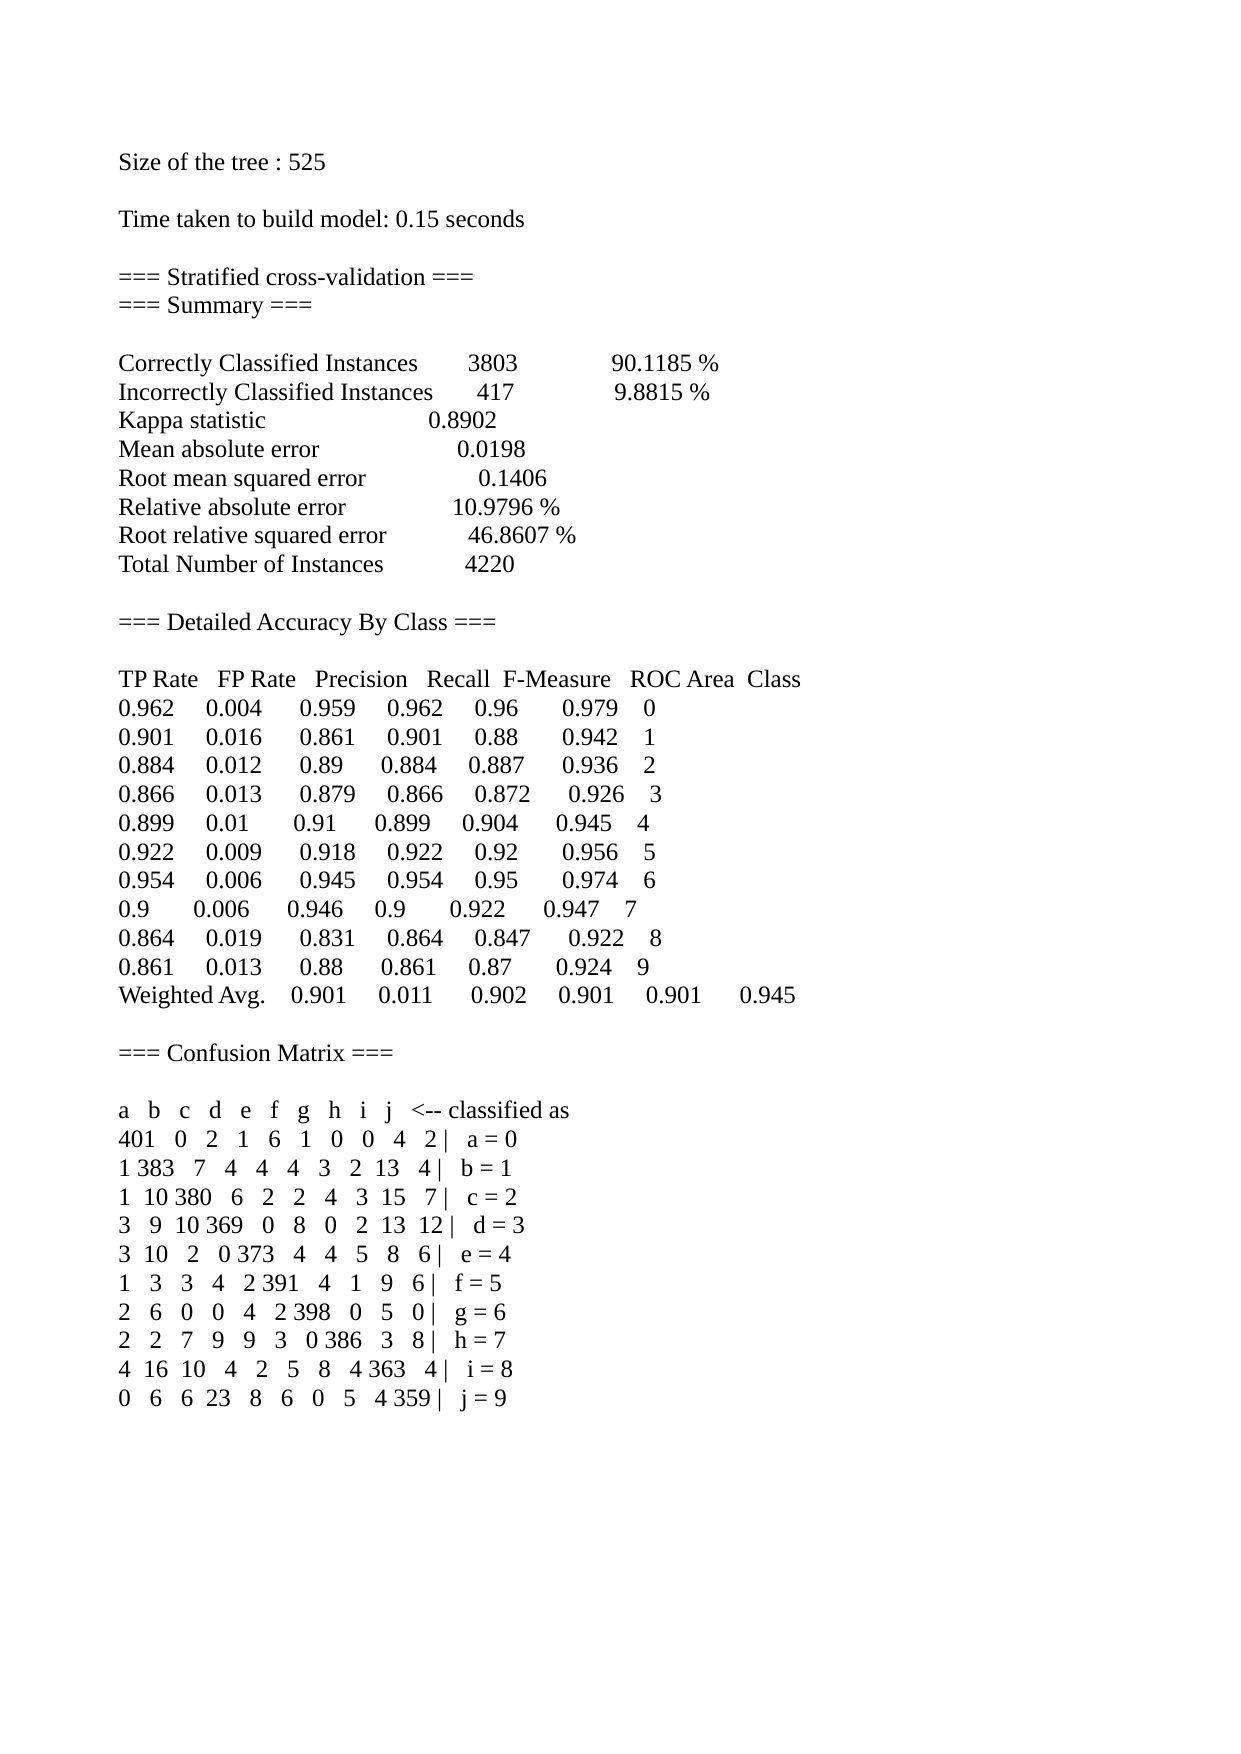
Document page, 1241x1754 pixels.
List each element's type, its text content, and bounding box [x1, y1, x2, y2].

text Relative absolute error 10.9796 % [118, 492, 1122, 521]
text 0.901 0.016 0.861 0.901 0.88 0.942 1 [118, 722, 1122, 751]
text 2 6 0 0 4 2 398 0 5 0 | g = 6 [118, 1297, 1122, 1326]
text 0.864 0.019 0.831 0.864 0.847 0.922 8 [118, 923, 1122, 952]
text 0.861 0.013 0.88 0.861 0.87 0.924 9 [118, 952, 1122, 981]
text === Detailed Accuracy By Class === [118, 607, 1122, 636]
text 1 10 380 6 2 2 4 3 15 7 | c = 2 [118, 1182, 1122, 1211]
text 401 0 2 1 6 1 0 0 4 2 | a = 0 [118, 1124, 1122, 1153]
text Root mean squared error 0.1406 [118, 463, 1122, 492]
text 0.962 0.004 0.959 0.962 0.96 0.979 0 [118, 693, 1122, 722]
text === Stratified cross-validation === [118, 262, 1122, 291]
text 0.922 0.009 0.918 0.922 0.92 0.956 5 [118, 837, 1122, 866]
text 3 9 10 369 0 8 0 2 13 12 | d = 3 [118, 1211, 1122, 1239]
text Incorrectly Classified Instances 417 9.8815 % [118, 377, 1122, 406]
text Root relative squared error 46.8607 % [118, 521, 1122, 549]
text Total Number of Instances 4220 [118, 549, 1122, 578]
text Time taken to build model: 0.15 seconds [118, 204, 1122, 233]
text a b c d e f g h i j <-- classified as [118, 1096, 1122, 1124]
text 0.954 0.006 0.945 0.954 0.95 0.974 6 [118, 866, 1122, 894]
text 0.866 0.013 0.879 0.866 0.872 0.926 3 [118, 779, 1122, 808]
text === Confusion Matrix === [118, 1038, 1122, 1067]
text 0.899 0.01 0.91 0.899 0.904 0.945 4 [118, 808, 1122, 837]
text TP Rate FP Rate Precision Recall F-Measure ROC Area Class [118, 664, 1122, 693]
text Correctly Classified Instances 3803 90.1185 % [118, 348, 1122, 377]
text 1 383 7 4 4 4 3 2 13 4 | b = 1 [118, 1153, 1122, 1182]
text 0 6 6 23 8 6 0 5 4 359 | j = 9 [118, 1383, 1122, 1412]
text === Summary === [118, 291, 1122, 319]
text 0.884 0.012 0.89 0.884 0.887 0.936 2 [118, 751, 1122, 779]
text Mean absolute error 0.0198 [118, 434, 1122, 463]
text 0.9 0.006 0.946 0.9 0.922 0.947 7 [118, 894, 1122, 923]
text 1 3 3 4 2 391 4 1 9 6 | f = 5 [118, 1268, 1122, 1297]
text Kappa statistic 0.8902 [118, 406, 1122, 434]
text 3 10 2 0 373 4 4 5 8 6 | e = 4 [118, 1239, 1122, 1268]
text Weighted Avg. 0.901 0.011 0.902 0.901 0.901 0.945 [118, 981, 1122, 1009]
text 2 2 7 9 9 3 0 386 3 8 | h = 7 [118, 1326, 1122, 1354]
text 4 16 10 4 2 5 8 4 363 4 | i = 8 [118, 1354, 1122, 1383]
text Size of the tree : 525 [118, 147, 1122, 176]
